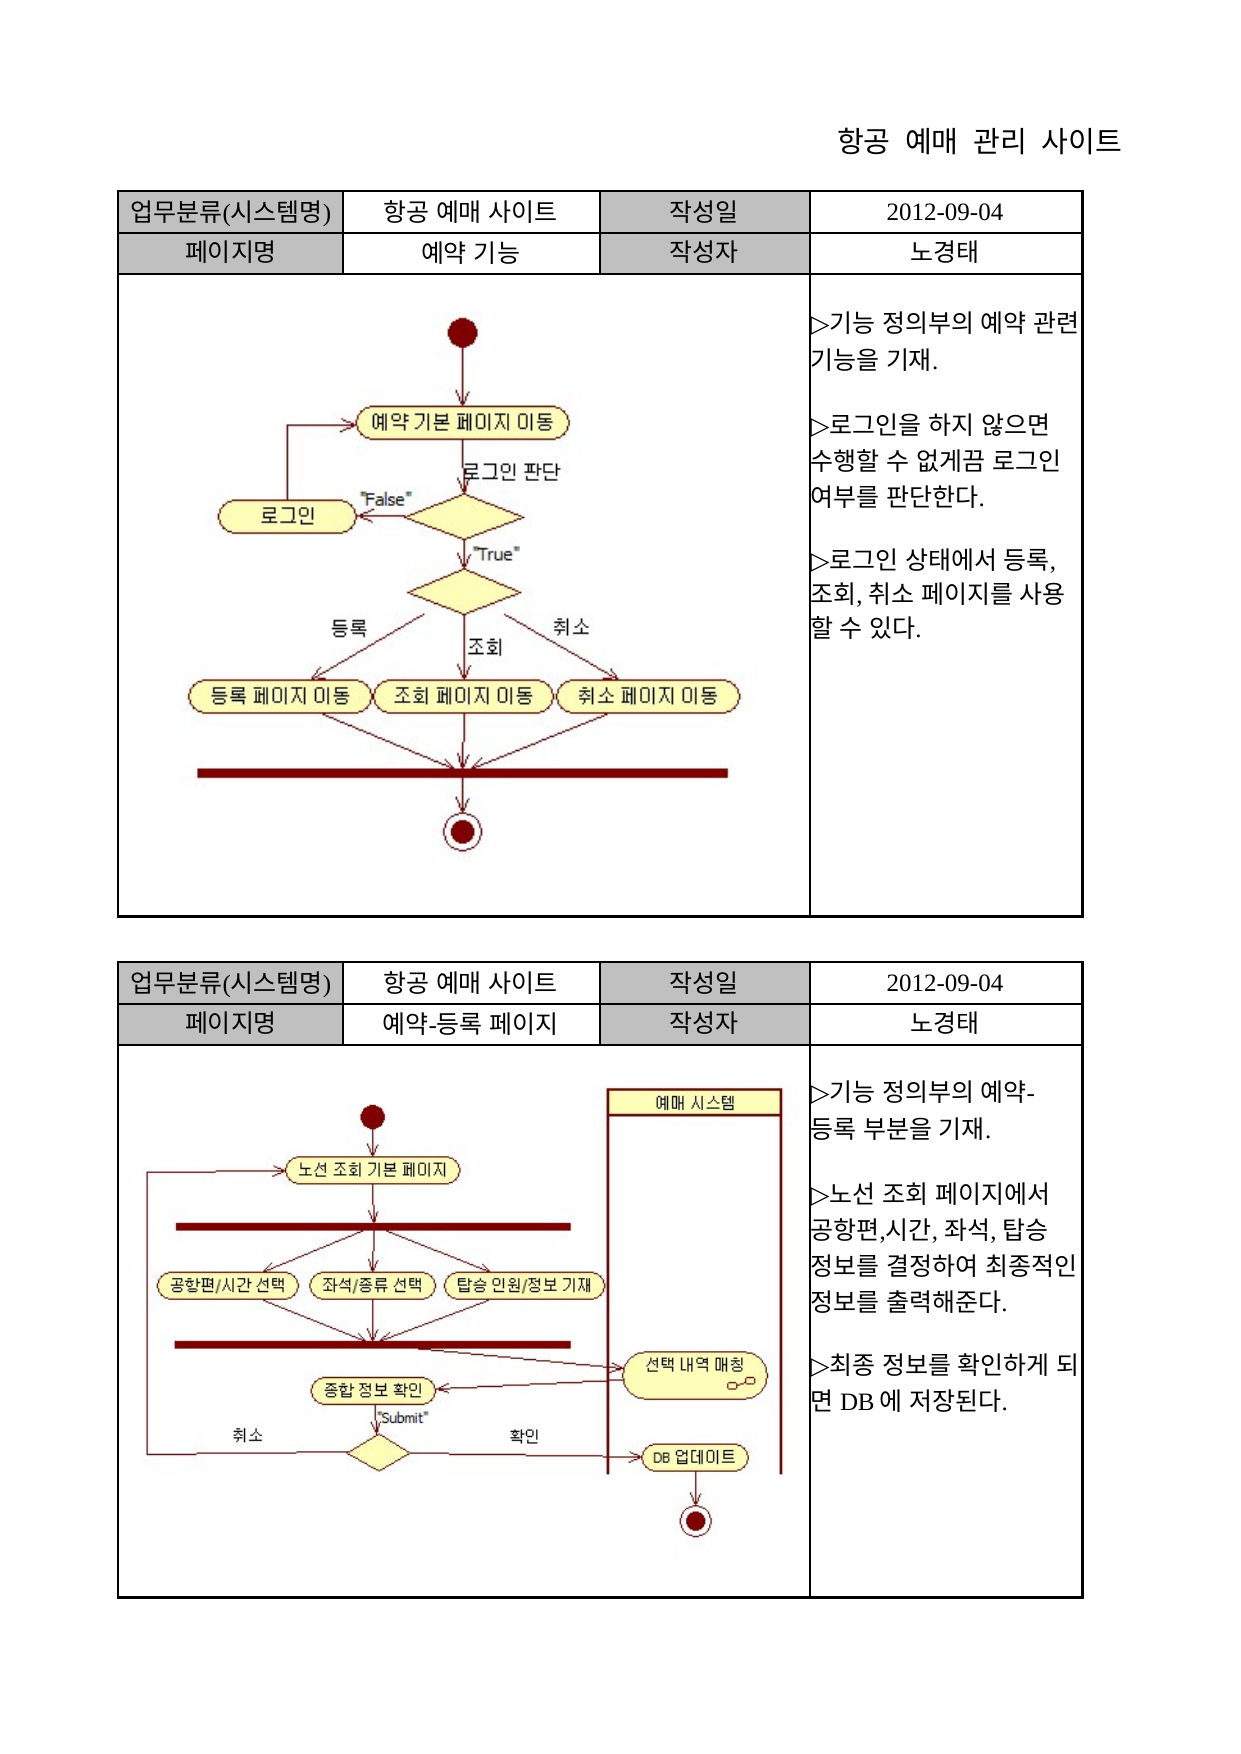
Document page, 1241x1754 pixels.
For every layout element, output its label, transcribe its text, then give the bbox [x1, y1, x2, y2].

table_cell 페이지명 [119, 1005, 342, 1044]
table_header 업무분류(시스템명) [119, 963, 342, 1003]
table_header 작성일 [601, 963, 809, 1003]
table_cell 예약-등록 페이지 [344, 1005, 599, 1044]
table_cell 작성자 [601, 1005, 809, 1044]
table_cell ▷기능 정의부의 예약 관련 기능을 기재. ▷로그인을 하지 않으면 수행할 수 없게끔 로그인 여부를 판단한다. ▷로그인 상태에서 등록, 조회, 취소 페이지를 사용할 수 있다. [811, 275, 1081, 915]
table_cell [119, 1046, 809, 1596]
picture [121, 1065, 808, 1563]
table_cell 예약 기능 [344, 234, 599, 273]
table_header 2012-09-04 [811, 963, 1081, 1003]
table_header 작성일 [601, 192, 809, 232]
table_cell 노경태 [811, 1005, 1081, 1044]
table_cell [119, 275, 809, 915]
table_cell 작성자 [601, 234, 809, 273]
table_cell 페이지명 [119, 234, 342, 273]
table_cell ▷기능 정의부의 예약-등록 부분을 기재. ▷노선 조회 페이지에서 공항편,시간, 좌석, 탑승 정보를 결정하여 최종적인 정보를 출력해준다. ▷최종 정보를 확인하게 되면 DB에 저장된다. [811, 1046, 1081, 1596]
table_header 2012-09-04 [811, 192, 1081, 232]
table_header 항공 예매 사이트 [344, 192, 599, 232]
table_cell 노경태 [811, 234, 1081, 273]
table_header 업무분류(시스템명) [119, 192, 342, 232]
picture [157, 287, 772, 883]
table_header 항공 예매 사이트 [344, 963, 599, 1003]
